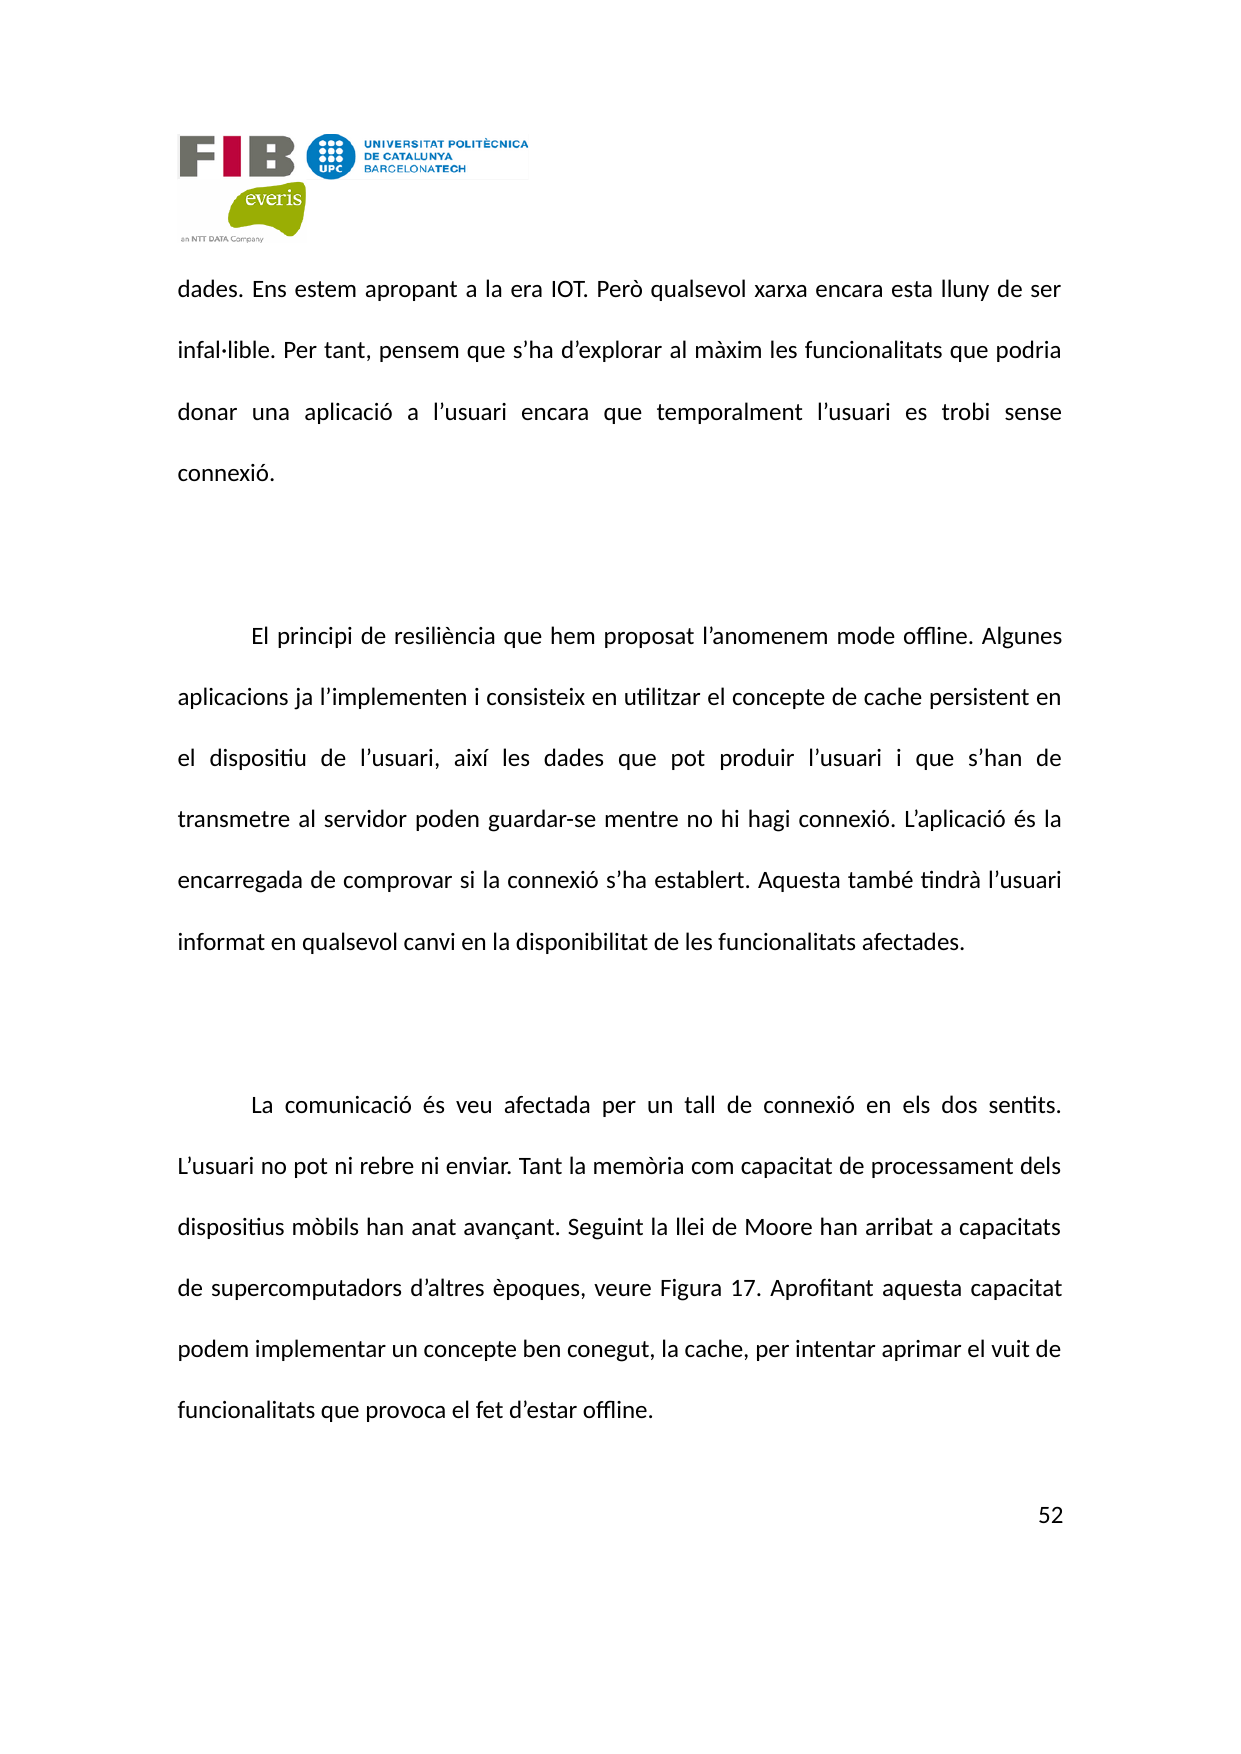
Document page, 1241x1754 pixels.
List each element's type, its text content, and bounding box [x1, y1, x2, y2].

text La comunicació és veu afectada per un tall de connexió en els dos sentits. L’usuari no pot ni rebre ni enviar. Tant la memòria com capacitat de processament dels dispositius mòbils han anat avançant. Seguint la llei de Moore han arribat a capacitats de supercomputadors d’altres èpoques, veure Figura 17. Aprofitant aquesta capacitat podem implementar un concepte ben conegut, la cache, per intentar aprimar el vuit de funcionalitats que provoca el fet d’estar offline. [177, 1089, 1063, 1425]
text dades. Ens estem apropant a la era IOT. Però qualsevol xarxa encara esta lluny de ser infal·lible. Per tant, pensem que s’ha d’explorar al màxim les funcionalitats que podria donar una aplicació a l’usuari encara que temporalment l’usuari es trobi sense connexió. [177, 273, 1063, 487]
picture [177, 134, 529, 243]
text El principi de resiliència que hem proposat l’anomenem mode offline. Algunes aplicacions ja l’implementen i consisteix en utilitzar el concepte de cache persistent en el dispositiu de l’usuari, així les dades que pot produir l’usuari i que s’han de transmetre al servidor poden guardar-se mentre no hi hagi connexió. L’aplicació és la encarregada de comprovar si la connexió s’ha establert. Aquesta també tindrà l’usuari informat en qualsevol canvi en la disponibilitat de les funcionalitats afectades. [177, 620, 1063, 956]
